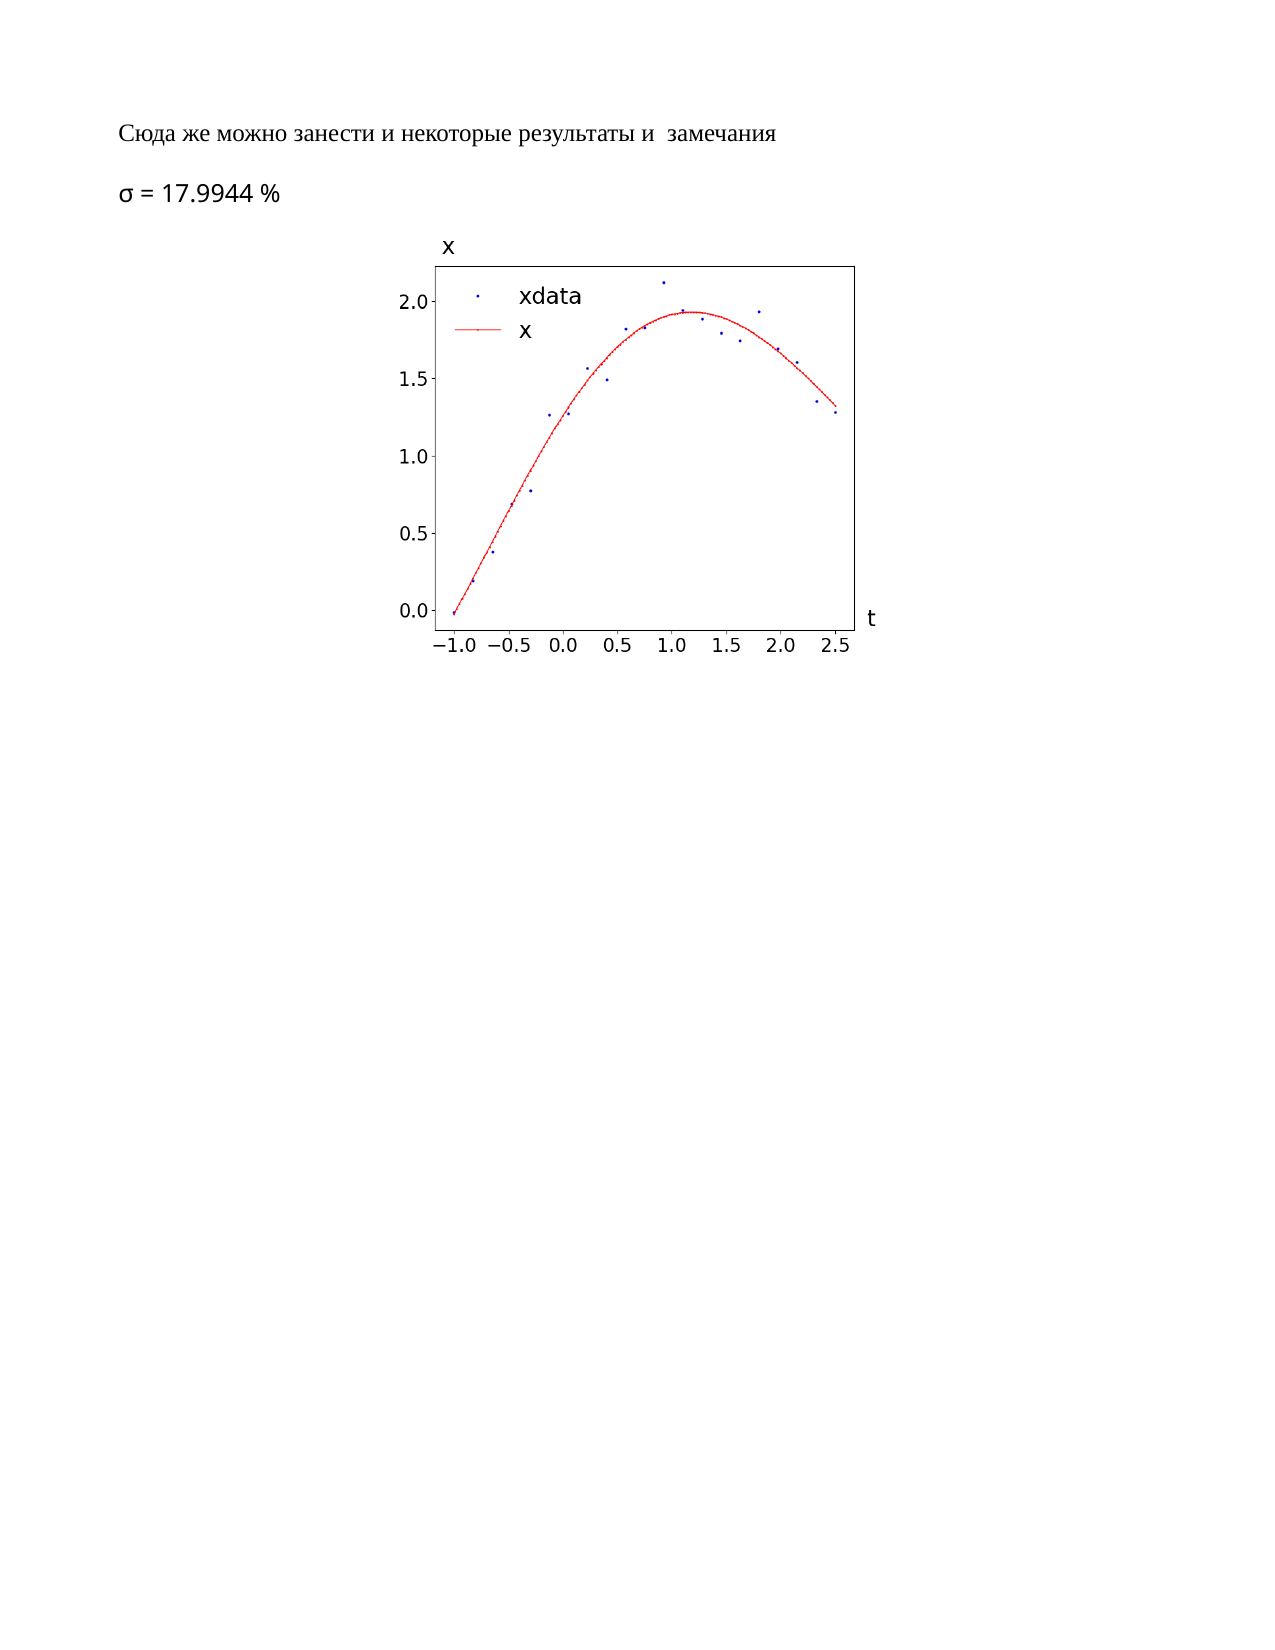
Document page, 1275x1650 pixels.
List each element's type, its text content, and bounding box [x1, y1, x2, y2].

text Сюда же можно занести и некоторые результаты и замечания [118, 118, 1157, 147]
picture [367, 209, 908, 682]
text σ = 17.9944 % [118, 176, 1157, 210]
